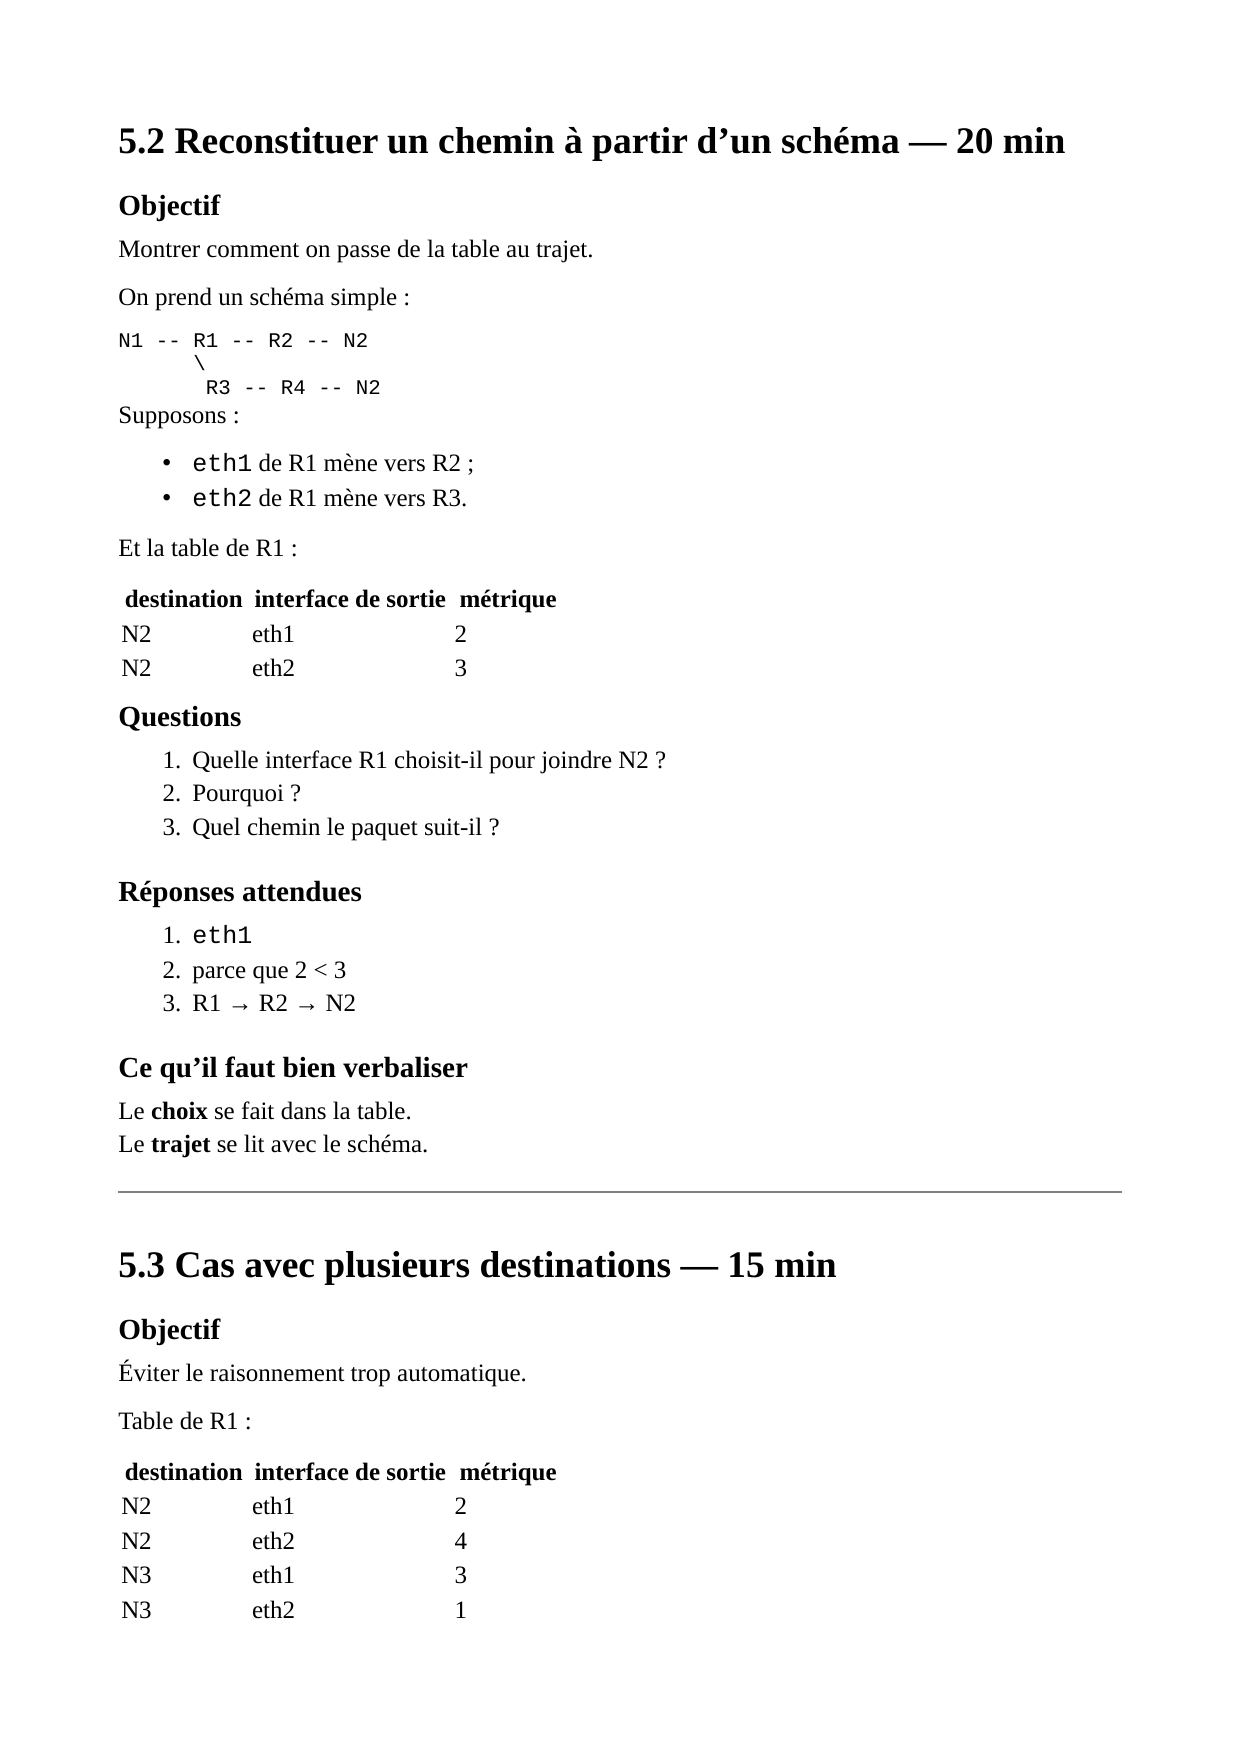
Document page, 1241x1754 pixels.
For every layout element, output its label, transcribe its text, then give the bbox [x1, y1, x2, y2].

table_header métrique [451, 581, 564, 616]
table_cell 3 [451, 650, 564, 685]
subtitle 5.3 Cas avec plusieurs destinations — 15 min [118, 1242, 1122, 1285]
text Éviter le raisonnement trop automatique. [118, 1358, 1122, 1387]
table_cell N2 [118, 1488, 249, 1523]
table_header destination [118, 1454, 249, 1488]
list Quelle interface R1 choisit-il pour joindre N2 ? [162, 746, 1122, 774]
text N1 -- R1 -- R2 -- N2 [118, 329, 1122, 353]
list eth1 de R1 mène vers R2 ; [162, 448, 1122, 479]
text \ [118, 353, 1122, 377]
subtitle Ce qu’il faut bien verbaliser [118, 1050, 1122, 1084]
table_cell N2 [118, 1523, 249, 1557]
table_header destination [118, 581, 249, 616]
subtitle Objectif [118, 1312, 1122, 1346]
table_cell eth1 [249, 616, 451, 650]
table_cell 3 [451, 1558, 564, 1592]
subtitle Objectif [118, 188, 1122, 222]
table_cell N2 [118, 650, 249, 685]
table_cell eth2 [249, 1523, 451, 1557]
text Supposons : [118, 401, 1122, 429]
text Le choix se fait dans la table. Le trajet se lit avec le schéma. [118, 1096, 1122, 1158]
list parce que 2 < 3 [162, 955, 1122, 984]
text R3 -- R4 -- N2 [118, 377, 1122, 401]
list Pourquoi ? [162, 778, 1122, 807]
table_cell N2 [118, 616, 249, 650]
table_cell 2 [451, 616, 564, 650]
text On prend un schéma simple : [118, 282, 1122, 311]
table_cell N3 [118, 1592, 249, 1627]
subtitle Questions [118, 699, 1122, 733]
subtitle 5.2 Reconstituer un chemin à partir d’un schéma — 20 min [118, 118, 1122, 161]
table_cell eth1 [249, 1488, 451, 1523]
table_cell 4 [451, 1523, 564, 1557]
list eth2 de R1 mène vers R3. [162, 483, 1122, 514]
list eth1 [162, 920, 1122, 951]
table_header interface de sortie [249, 1454, 451, 1488]
subtitle Réponses attendues [118, 874, 1122, 907]
table_cell eth2 [249, 1592, 451, 1627]
table_header métrique [451, 1454, 564, 1488]
list R1 → R2 → N2 [162, 988, 1122, 1017]
list Quel chemin le paquet suit-il ? [162, 812, 1122, 840]
text Et la table de R1 : [118, 533, 1122, 562]
table_cell 2 [451, 1488, 564, 1523]
text Table de R1 : [118, 1406, 1122, 1435]
table_cell eth1 [249, 1558, 451, 1592]
table_header interface de sortie [249, 581, 451, 616]
table_cell 1 [451, 1592, 564, 1627]
text Montrer comment on passe de la table au trajet. [118, 234, 1122, 263]
table_cell N3 [118, 1558, 249, 1592]
table_cell eth2 [249, 650, 451, 685]
